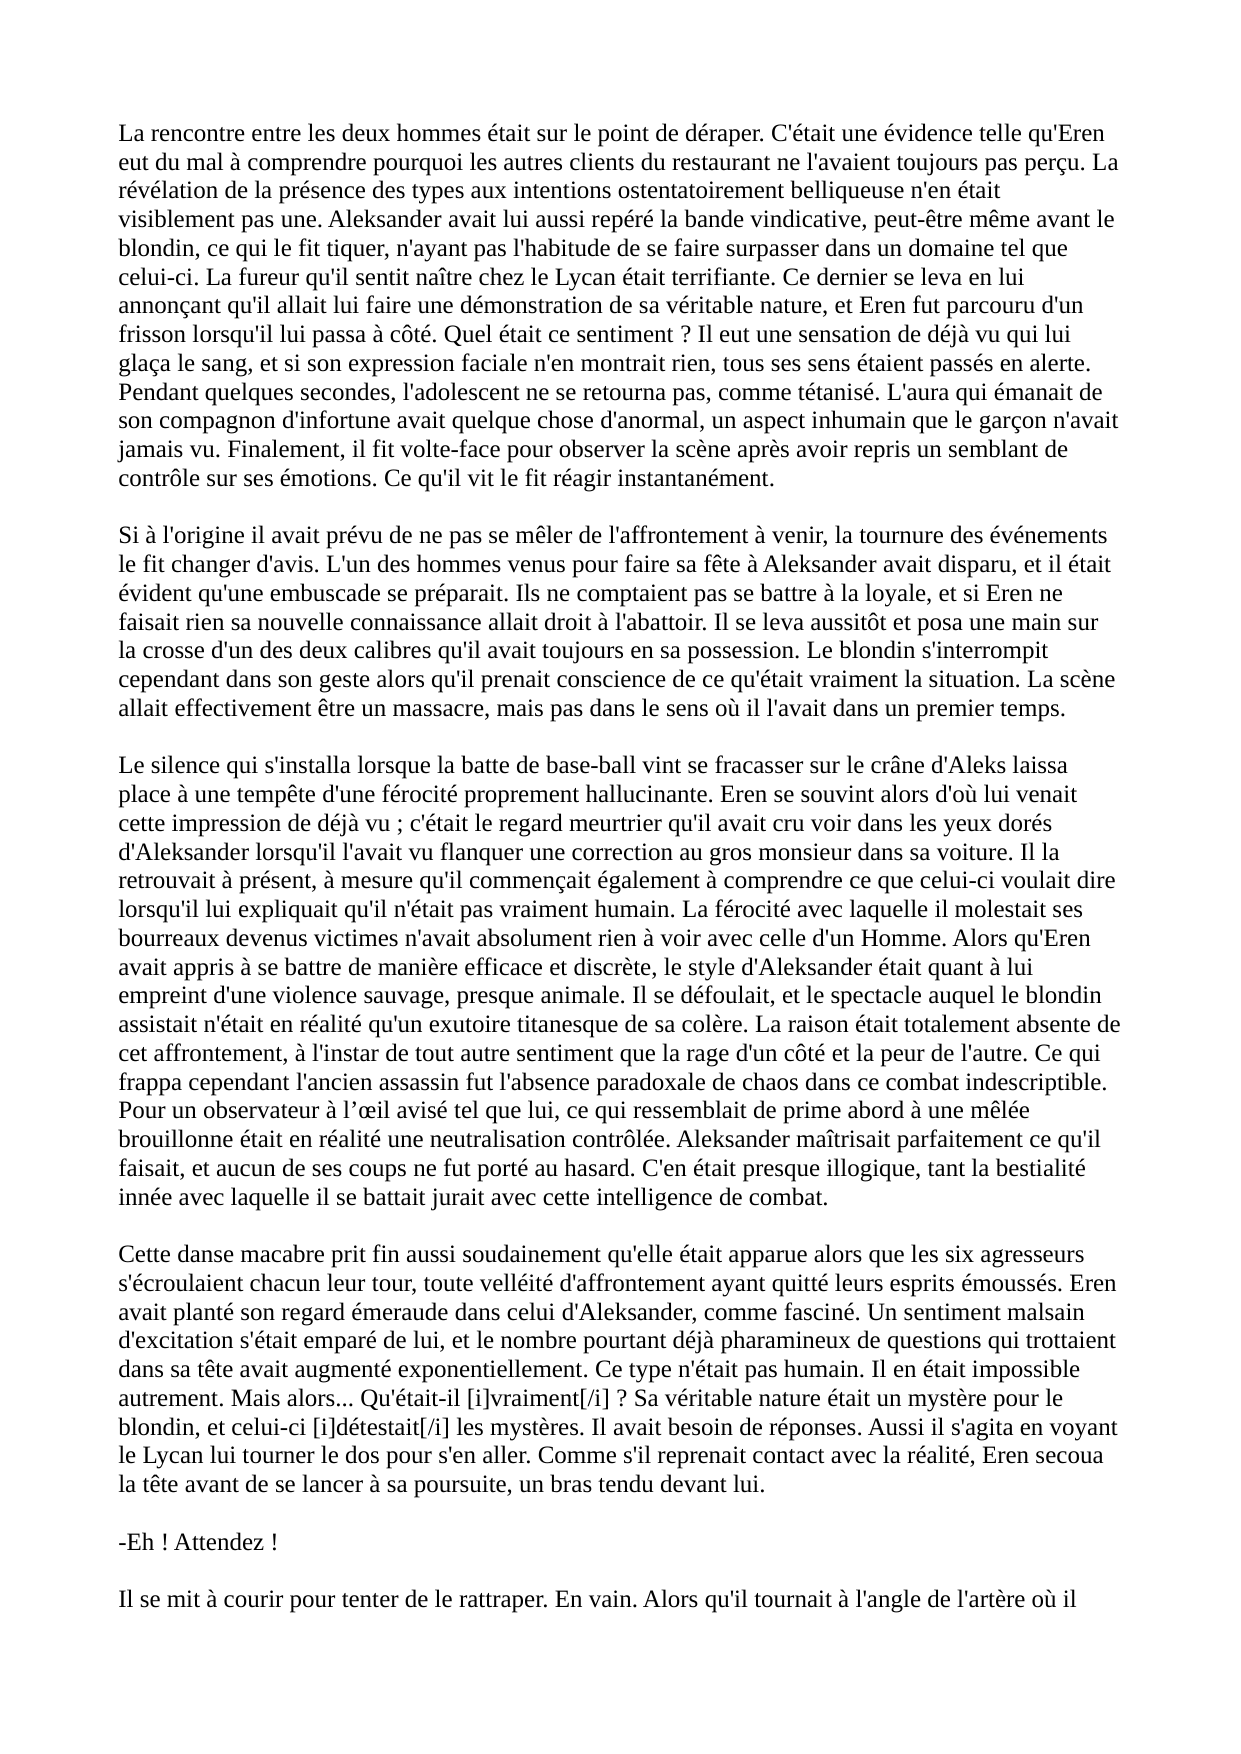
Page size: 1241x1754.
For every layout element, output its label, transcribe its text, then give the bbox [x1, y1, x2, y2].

text Le silence qui s'installa lorsque la batte de base-ball vint se fracasser sur le crâne d'Aleks laissa place à une tempête d'une férocité proprement hallucinante. Eren se souvint alors d'où lui venait cette impression de déjà vu ; c'était le regard meurtrier qu'il avait cru voir dans les yeux dorés d'Aleksander lorsqu'il l'avait vu flanquer une correction au gros monsieur dans sa voiture. Il la retrouvait à présent, à mesure qu'il commençait également à comprendre ce que celui-ci voulait dire lorsqu'il lui expliquait qu'il n'était pas vraiment humain. La férocité avec laquelle il molestait ses bourreaux devenus victimes n'avait absolument rien à voir avec celle d'un Homme. Alors qu'Eren avait appris à se battre de manière efficace et discrète, le style d'Aleksander était quant à lui empreint d'une violence sauvage, presque animale. Il se défoulait, et le spectacle auquel le blondin assistait n'était en réalité qu'un exutoire titanesque de sa colère. La raison était totalement absente de cet affrontement, à l'instar de tout autre sentiment que la rage d'un côté et la peur de l'autre. Ce qui frappa cependant l'ancien assassin fut l'absence paradoxale de chaos dans ce combat indescriptible. Pour un observateur à l’œil avisé tel que lui, ce qui ressemblait de prime abord à une mêlée brouillonne était en réalité une neutralisation contrôlée. Aleksander maîtrisait parfaitement ce qu'il faisait, et aucun de ses coups ne fut porté au hasard. C'en était presque illogique, tant la bestialité innée avec laquelle il se battait jurait avec cette intelligence de combat. [118, 751, 1122, 1211]
text Il se mit à courir pour tenter de le rattraper. En vain. Alors qu'il tournait à l'angle de l'artère où il [118, 1584, 1122, 1613]
text Cette danse macabre prit fin aussi soudainement qu'elle était apparue alors que les six agresseurs s'écroulaient chacun leur tour, toute velléité d'affrontement ayant quitté leurs esprits émoussés. Eren avait planté son regard émeraude dans celui d'Aleksander, comme fasciné. Un sentiment malsain d'excitation s'était emparé de lui, et le nombre pourtant déjà pharamineux de questions qui trottaient dans sa tête avait augmenté exponentiellement. Ce type n'était pas humain. Il en était impossible autrement. Mais alors... Qu'était-il [i]vraiment[/i] ? Sa véritable nature était un mystère pour le blondin, et celui-ci [i]détestait[/i] les mystères. Il avait besoin de réponses. Aussi il s'agita en voyant le Lycan lui tourner le dos pour s'en aller. Comme s'il reprenait contact avec la réalité, Eren secoua la tête avant de se lancer à sa poursuite, un bras tendu devant lui. [118, 1239, 1122, 1498]
text La rencontre entre les deux hommes était sur le point de déraper. C'était une évidence telle qu'Eren eut du mal à comprendre pourquoi les autres clients du restaurant ne l'avaient toujours pas perçu. La révélation de la présence des types aux intentions ostentatoirement belliqueuse n'en était visiblement pas une. Aleksander avait lui aussi repéré la bande vindicative, peut-être même avant le blondin, ce qui le fit tiquer, n'ayant pas l'habitude de se faire surpasser dans un domaine tel que celui-ci. La fureur qu'il sentit naître chez le Lycan était terrifiante. Ce dernier se leva en lui annonçant qu'il allait lui faire une démonstration de sa véritable nature, et Eren fut parcouru d'un frisson lorsqu'il lui passa à côté. Quel était ce sentiment ? Il eut une sensation de déjà vu qui lui glaça le sang, et si son expression faciale n'en montrait rien, tous ses sens étaient passés en alerte. Pendant quelques secondes, l'adolescent ne se retourna pas, comme tétanisé. L'aura qui émanait de son compagnon d'infortune avait quelque chose d'anormal, un aspect inhumain que le garçon n'avait jamais vu. Finalement, il fit volte-face pour observer la scène après avoir repris un semblant de contrôle sur ses émotions. Ce qu'il vit le fit réagir instantanément. [118, 118, 1122, 492]
text Si à l'origine il avait prévu de ne pas se mêler de l'affrontement à venir, la tournure des événements le fit changer d'avis. L'un des hommes venus pour faire sa fête à Aleksander avait disparu, et il était évident qu'une embuscade se préparait. Ils ne comptaient pas se battre à la loyale, et si Eren ne faisait rien sa nouvelle connaissance allait droit à l'abattoir. Il se leva aussitôt et posa une main sur la crosse d'un des deux calibres qu'il avait toujours en sa possession. Le blondin s'interrompit cependant dans son geste alors qu'il prenait conscience de ce qu'était vraiment la situation. La scène allait effectivement être un massacre, mais pas dans le sens où il l'avait dans un premier temps. [118, 521, 1122, 722]
text -Eh ! Attendez ! [118, 1527, 1122, 1556]
